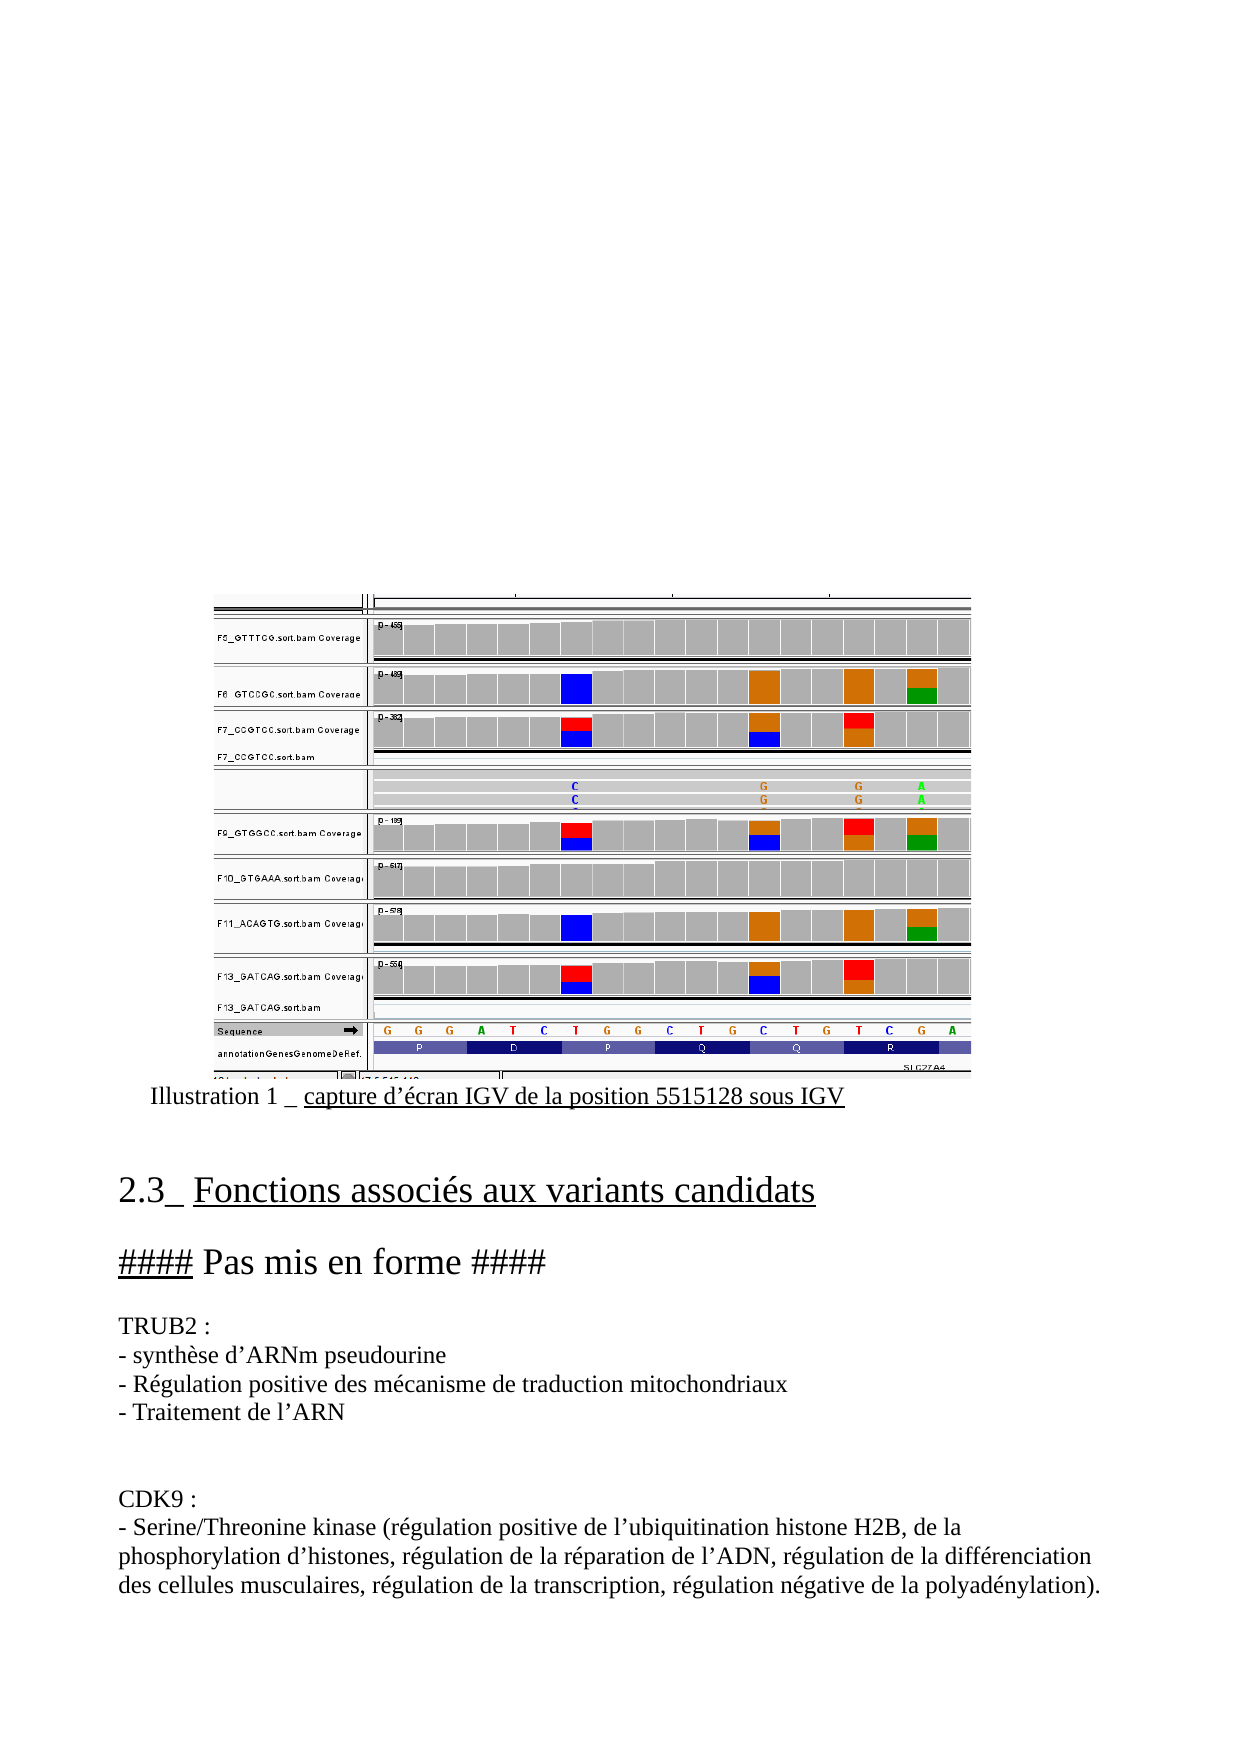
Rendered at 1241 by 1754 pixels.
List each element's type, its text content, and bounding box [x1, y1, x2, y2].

text CDK9 : [118, 1484, 1122, 1512]
text TRUB2 : [118, 1311, 1122, 1340]
text Illustration 1 _ capture d’écran IGV de la position 5515128 sous IGV [118, 1052, 1122, 1110]
text - Traitement de l’ARN [118, 1397, 1122, 1426]
text - Serine/Threonine kinase (régulation positive de l’ubiquitination histone H2B, de la phosphorylation d’histones, régulation de la réparation de l’ADN, régulation de la différenciation des cellules musculaires, régulation de la transcription, régulation négative de la polyadénylation). [118, 1512, 1122, 1599]
text 2.3_ Fonctions associés aux variants candidats [118, 1167, 1122, 1211]
text - Régulation positive des mécanisme de traduction mitochondriaux [118, 1369, 1122, 1397]
text - synthèse d’ARNm pseudourine [118, 1340, 1122, 1369]
text #### Pas mis en forme #### [118, 1239, 1122, 1282]
